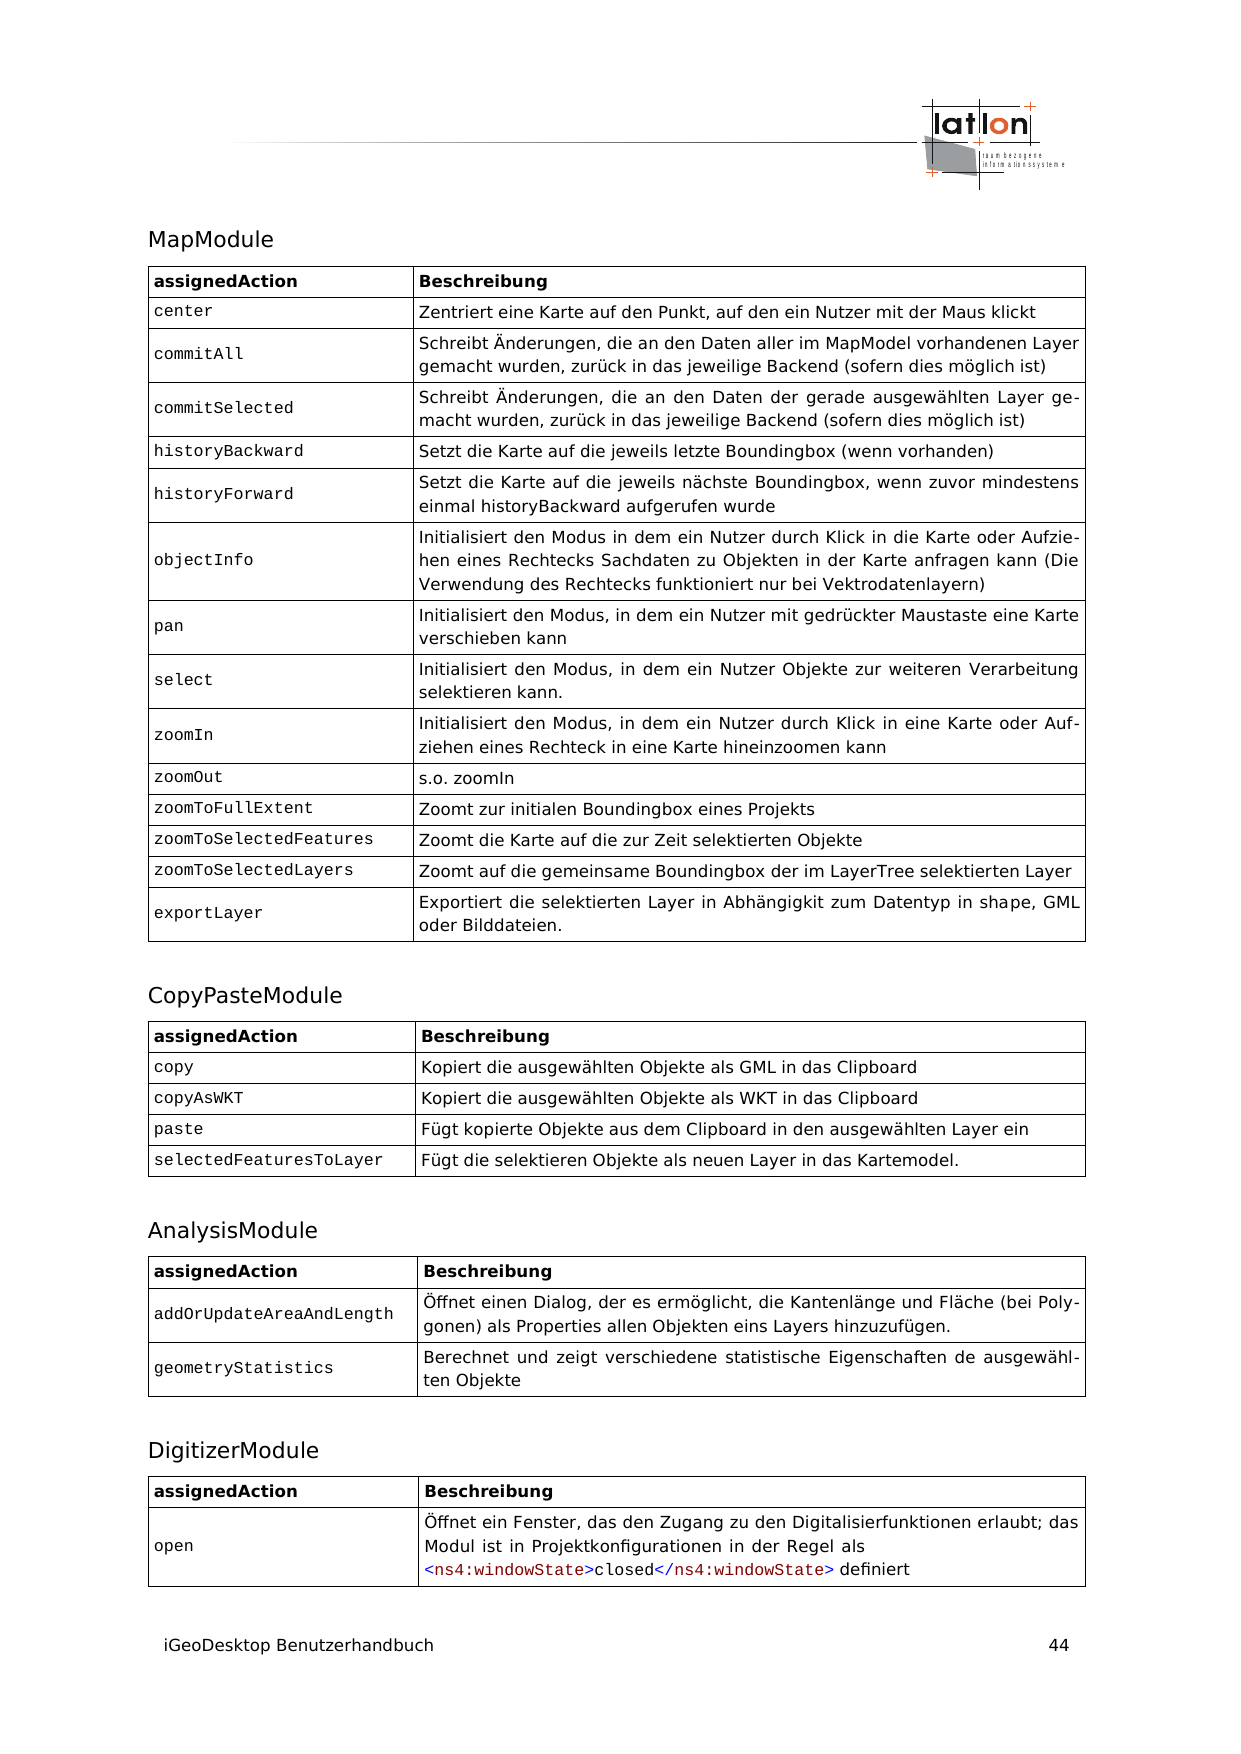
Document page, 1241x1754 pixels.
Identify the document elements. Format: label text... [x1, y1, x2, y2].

table_cell Zentriert eine Karte auf den Punkt, auf den ein Nutzer mit der Maus klickt [414, 298, 1085, 328]
table_cell selectedFeaturesToLayer [149, 1146, 415, 1176]
table_cell Initialisiert den Modus, in dem ein Nutzer durch Klick in eine Karte oder Auf­ziehen eines Rechteck in eine Karte hineinzoomen kann [414, 709, 1085, 763]
table_cell Zoomt zur initialen Boundingbox eines Projekts [414, 795, 1085, 825]
table_cell select [149, 655, 413, 708]
table_cell Setzt die Karte auf die jeweils letzte Boundingbox (wenn vorhanden) [414, 437, 1085, 468]
table_cell addOrUpdateAreaAndLength [149, 1289, 417, 1342]
table_cell Öffnet einen Dialog, der es ermöglicht, die Kantenlänge und Fläche (bei Poly­gonen) als Properties allen Objekten eins Layers hinzuzufügen. [418, 1289, 1085, 1342]
table_cell exportLayer [149, 888, 413, 941]
table_cell commitAll [149, 329, 413, 382]
table_cell Initialisiert den Modus in dem ein Nutzer durch Klick in die Karte oder Aufzie­hen eines Rechtecks Sachdaten zu Objekten in der Karte anfragen kann (Die Verwendung des Rechtecks funktioniert nur bei Vektrodatenlayern) [414, 523, 1085, 600]
table_cell Zoomt die Karte auf die zur Zeit selektierten Objekte [414, 826, 1085, 856]
table_header Beschreibung [414, 267, 1085, 297]
table_cell Initialisiert den Modus, in dem ein Nutzer Objekte zur weiteren Verarbeitung selektieren kann. [414, 655, 1085, 708]
table_cell Zoomt auf die gemeinsame Boundingbox der im LayerTree selektier­ten Layer [414, 857, 1085, 887]
table_cell pan [149, 601, 413, 654]
table_header assignedAction [149, 1477, 418, 1507]
table_header Beschreibung [418, 1257, 1085, 1288]
table_cell geometryStatistics [149, 1343, 417, 1396]
table_cell historyForward [149, 469, 413, 522]
table_header Beschreibung [416, 1022, 1085, 1052]
table_cell zoomOut [149, 764, 413, 794]
table_cell Exportiert die selektierten Layer in Abhängigkit zum Datentyp in sha­pe, GML oder Bilddateien. [414, 888, 1085, 941]
table_cell Setzt die Karte auf die jeweils nächste Boundingbox, wenn zuvor mindestens einmal historyBackward aufgerufen wurde [414, 469, 1085, 522]
table_cell Schreibt Änderungen, die an den Daten aller im MapModel vorhandenen Layer gemacht wurden, zurück in das jeweilige Backend (sofern dies möglich ist) [414, 329, 1085, 382]
table_cell commitSelected [149, 383, 413, 436]
table_cell Fügt die selektieren Objekte als neuen Layer in das Kartemodel. [416, 1146, 1085, 1176]
table_cell historyBackward [149, 437, 413, 468]
subtitle CopyPasteModule [148, 983, 1085, 1008]
table_cell zoomToSelectedLayers [149, 857, 413, 887]
table_header Beschreibung [419, 1477, 1085, 1507]
table_cell s.o. zoomIn [414, 764, 1085, 794]
table_cell Fügt kopierte Objekte aus dem Clipboard in den ausgewählten Layer ein [416, 1115, 1085, 1145]
table_cell copyAsWKT [149, 1084, 415, 1114]
table_cell zoomToSelectedFeatures [149, 826, 413, 856]
table_cell zoomToFullExtent [149, 795, 413, 825]
table_cell paste [149, 1115, 415, 1145]
table_cell Kopiert die ausgewählten Objekte als GML in das Clipboard [416, 1053, 1085, 1083]
table_cell Initialisiert den Modus, in dem ein Nutzer mit gedrückter Maustaste eine Karte verschieben kann [414, 601, 1085, 654]
subtitle AnalysisModule [148, 1218, 1085, 1244]
table_cell Öffnet ein Fenster, das den Zugang zu den Digitalisierfunktionen erlaubt; das Modul ist in Projektkonfigurationen in der Regel als <ns4:windowState>closed</ns4:windowState> definiert [419, 1508, 1085, 1586]
table_cell Kopiert die ausgewählten Objekte als WKT in das Clipboard [416, 1084, 1085, 1114]
table_header assignedAction [149, 1257, 417, 1288]
table_header assignedAction [149, 1022, 415, 1052]
table_cell zoomIn [149, 709, 413, 763]
table_cell Schreibt Änderungen, die an den Daten der gerade ausgewählten Layer ge­macht wurden, zurück in das jeweilige Backend (sofern dies möglich ist) [414, 383, 1085, 436]
table_cell Berechnet und zeigt verschiedene statistische Eigenschaften de ausgewähl­ten Objekte [418, 1343, 1085, 1396]
table_cell objectInfo [149, 523, 413, 600]
subtitle DigitizerModule [148, 1438, 1085, 1463]
table_cell center [149, 298, 413, 328]
table_cell open [149, 1508, 418, 1586]
subtitle MapModule [148, 227, 1085, 253]
table_cell copy [149, 1053, 415, 1083]
table_header assignedAction [149, 267, 413, 297]
